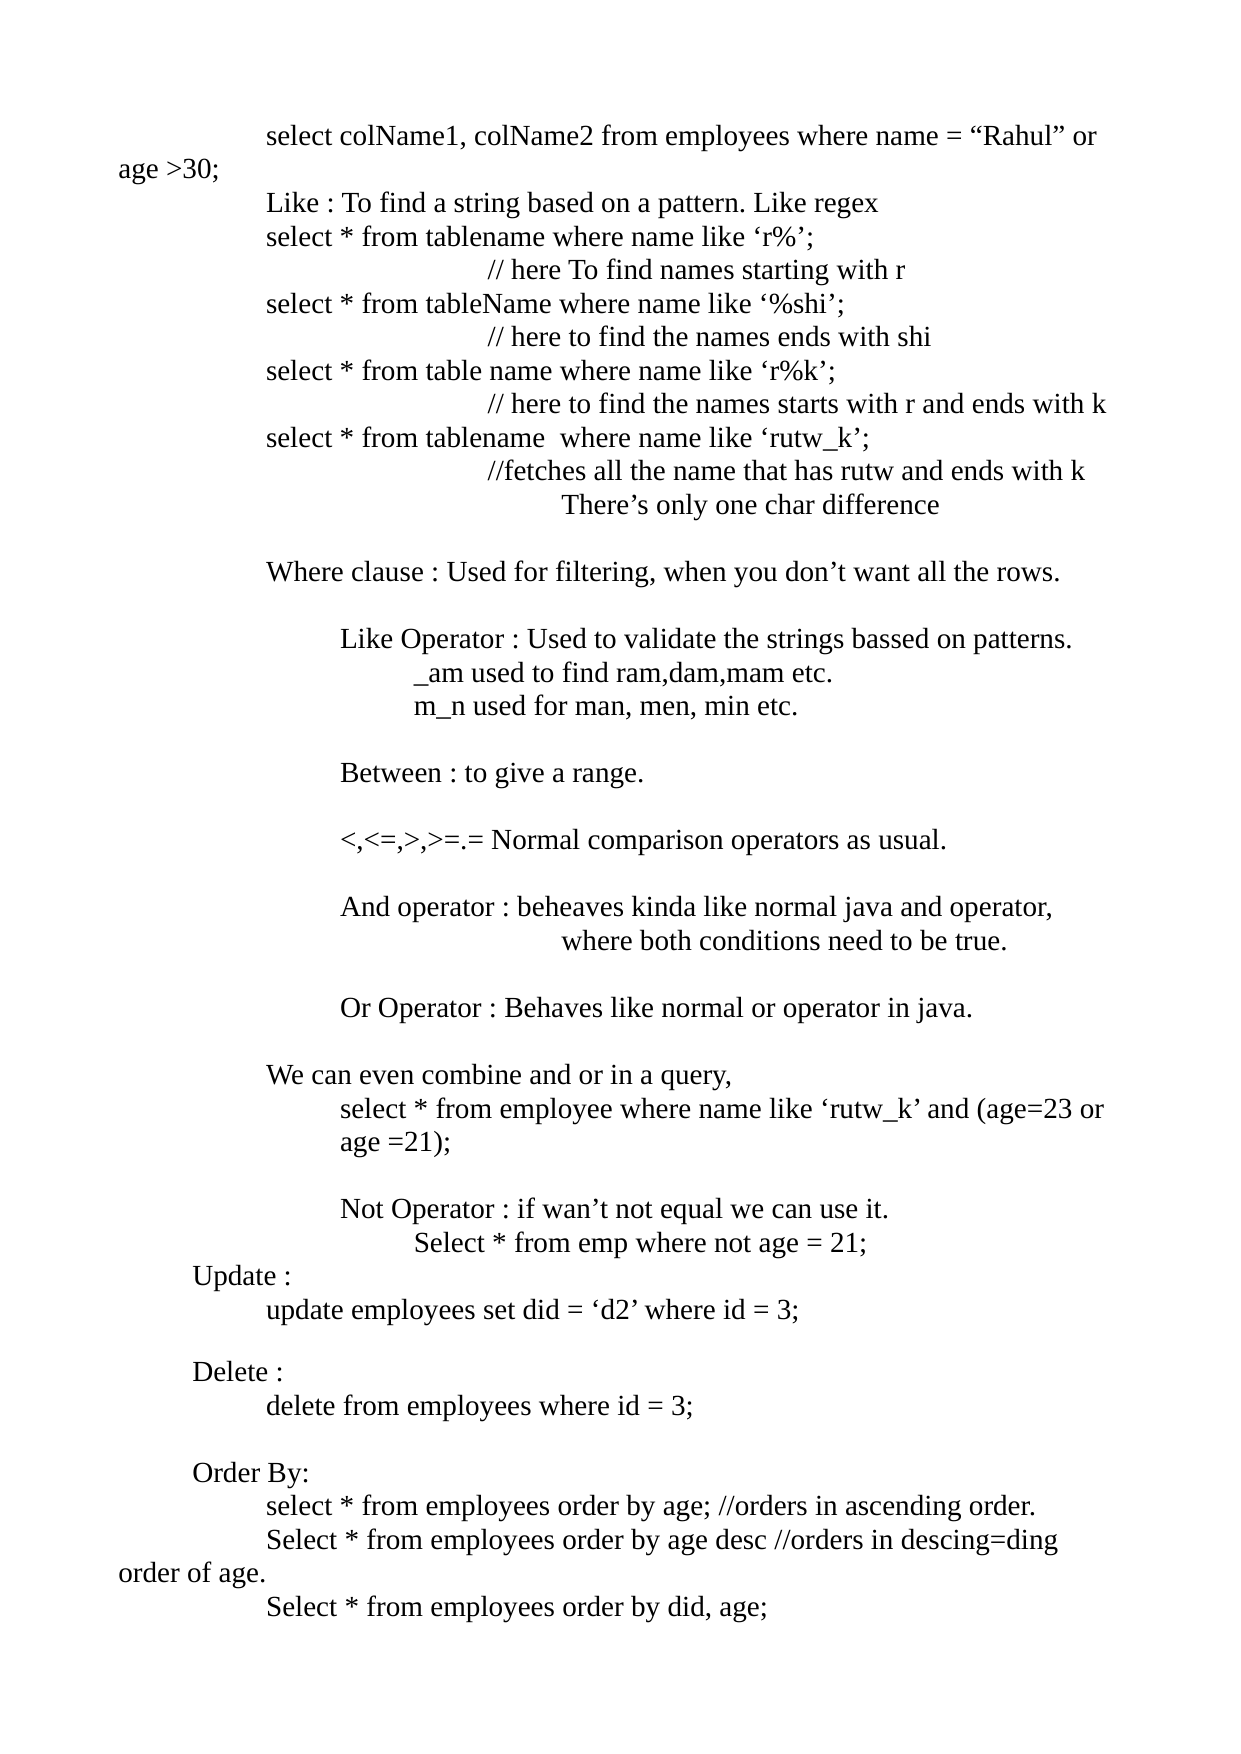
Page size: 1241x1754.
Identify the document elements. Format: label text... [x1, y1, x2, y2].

text // here to find the names starts with r and ends with k [118, 386, 1122, 420]
text Select * from emp where not age = 21; [118, 1225, 1122, 1258]
text _am used to find ram,dam,mam etc. [118, 655, 1122, 688]
text Or Operator : Behaves like normal or operator in java. [118, 990, 1122, 1024]
text Delete : [118, 1354, 1122, 1388]
text select colName1, colName2 from employees where name = “Rahul” or age >30; [118, 118, 1122, 185]
text Select * from employees order by did, age; [118, 1589, 1122, 1623]
text select * from tablename where name like ‘r%’; [118, 219, 1122, 252]
text Between : to give a range. [118, 755, 1122, 789]
text Where clause : Used for filtering, when you don’t want all the rows. [118, 554, 1122, 588]
text Not Operator : if wan’t not equal we can use it. [118, 1191, 1122, 1225]
text select * from employees order by age; //orders in ascending order. [118, 1488, 1122, 1522]
text Select * from employees order by age desc //orders in descing=ding order of age. [118, 1522, 1122, 1589]
text delete from employees where id = 3; [118, 1388, 1122, 1421]
text select * from employee where name like ‘rutw_k’ and (age=23 or age =21); [118, 1091, 1122, 1158]
text And operator : beheaves kinda like normal java and operator, where both conditions need to be true. [118, 889, 1122, 957]
text //fetches all the name that has rutw and ends with k [118, 453, 1122, 487]
text Like Operator : Used to validate the strings bassed on patterns. [118, 621, 1122, 655]
text // here to find the names ends with shi [118, 319, 1122, 353]
text select * from tablename where name like ‘rutw_k’; [118, 420, 1122, 453]
text Update : [118, 1258, 1122, 1292]
text Order By: [118, 1455, 1122, 1488]
text update employees set did = ‘d2’ where id = 3; [118, 1292, 1122, 1326]
text m_n used for man, men, min etc. [118, 688, 1122, 722]
text <,<=,>,>=.= Normal comparison operators as usual. [118, 822, 1122, 856]
text We can even combine and or in a query, [118, 1057, 1122, 1091]
text There’s only one char difference [118, 487, 1122, 521]
text // here To find names starting with r [118, 252, 1122, 286]
text select * from tableName where name like ‘%shi’; [118, 286, 1122, 319]
text Like : To find a string based on a pattern. Like regex [118, 185, 1122, 219]
text select * from table name where name like ‘r%k’; [118, 353, 1122, 386]
